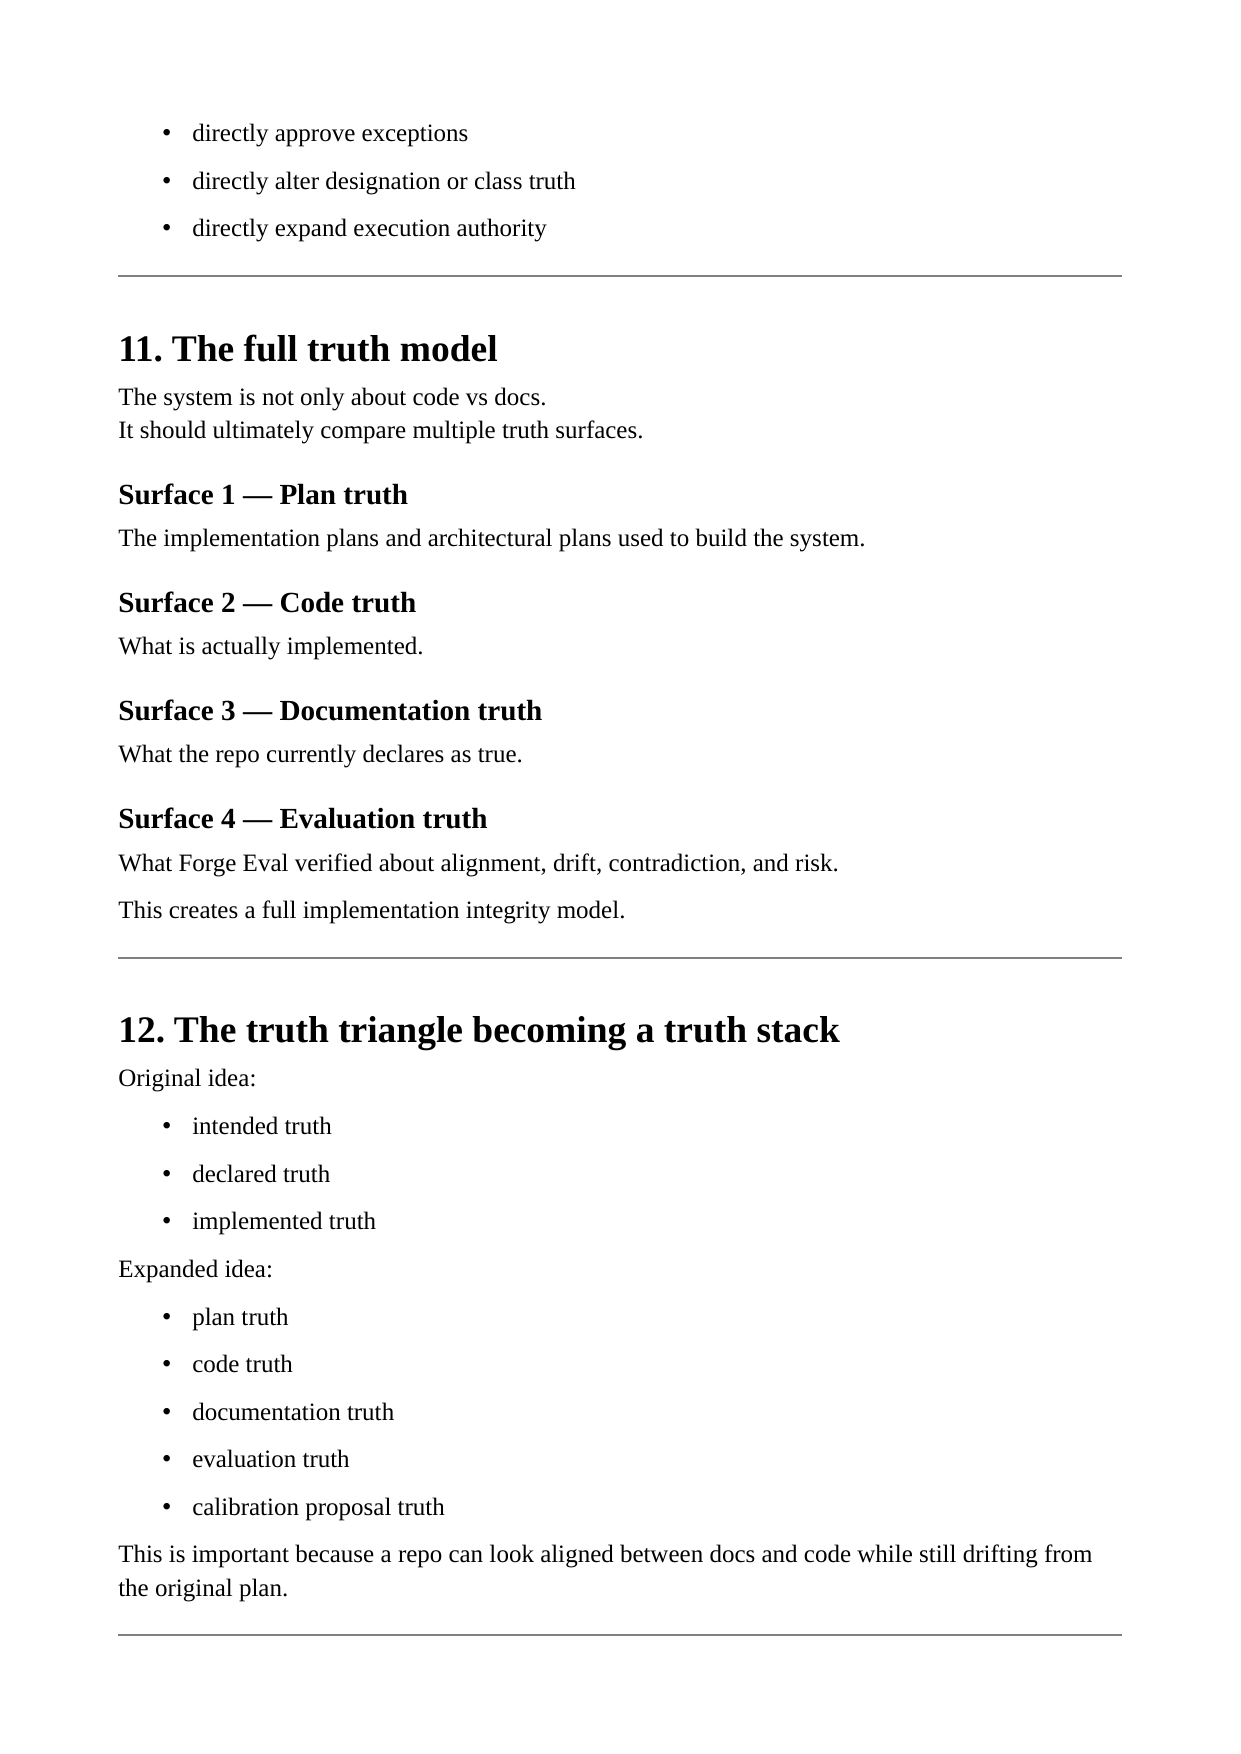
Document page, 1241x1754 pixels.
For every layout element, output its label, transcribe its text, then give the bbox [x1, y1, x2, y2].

subtitle 12. The truth triangle becoming a truth stack [118, 1008, 1122, 1051]
text Expanded idea: [118, 1254, 1122, 1283]
list plan truth [162, 1302, 1122, 1330]
list implemented truth [162, 1206, 1122, 1235]
text This is important because a repo can look aligned between docs and code while still drifting from the original plan. [118, 1539, 1122, 1601]
list intended truth [162, 1111, 1122, 1140]
subtitle Surface 4 — Evaluation truth [118, 802, 1122, 835]
subtitle Surface 2 — Code truth [118, 585, 1122, 619]
text Original idea: [118, 1063, 1122, 1092]
text What is actually implemented. [118, 631, 1122, 660]
list calibration proposal truth [162, 1492, 1122, 1521]
text What Forge Eval verified about alignment, drift, contradiction, and risk. [118, 848, 1122, 876]
subtitle 11. The full truth model [118, 326, 1122, 369]
list declared truth [162, 1159, 1122, 1187]
subtitle Surface 1 — Plan truth [118, 477, 1122, 510]
text What the repo currently declares as true. [118, 739, 1122, 768]
list directly approve exceptions [162, 118, 1122, 147]
text The system is not only about code vs docs. It should ultimately compare multiple truth surfaces. [118, 382, 1122, 443]
list code truth [162, 1349, 1122, 1378]
text This creates a full implementation integrity model. [118, 895, 1122, 924]
subtitle Surface 3 — Documentation truth [118, 693, 1122, 727]
list documentation truth [162, 1397, 1122, 1426]
text The implementation plans and architectural plans used to build the system. [118, 523, 1122, 552]
list directly alter designation or class truth [162, 166, 1122, 194]
list evaluation truth [162, 1444, 1122, 1473]
list directly expand execution authority [162, 213, 1122, 242]
